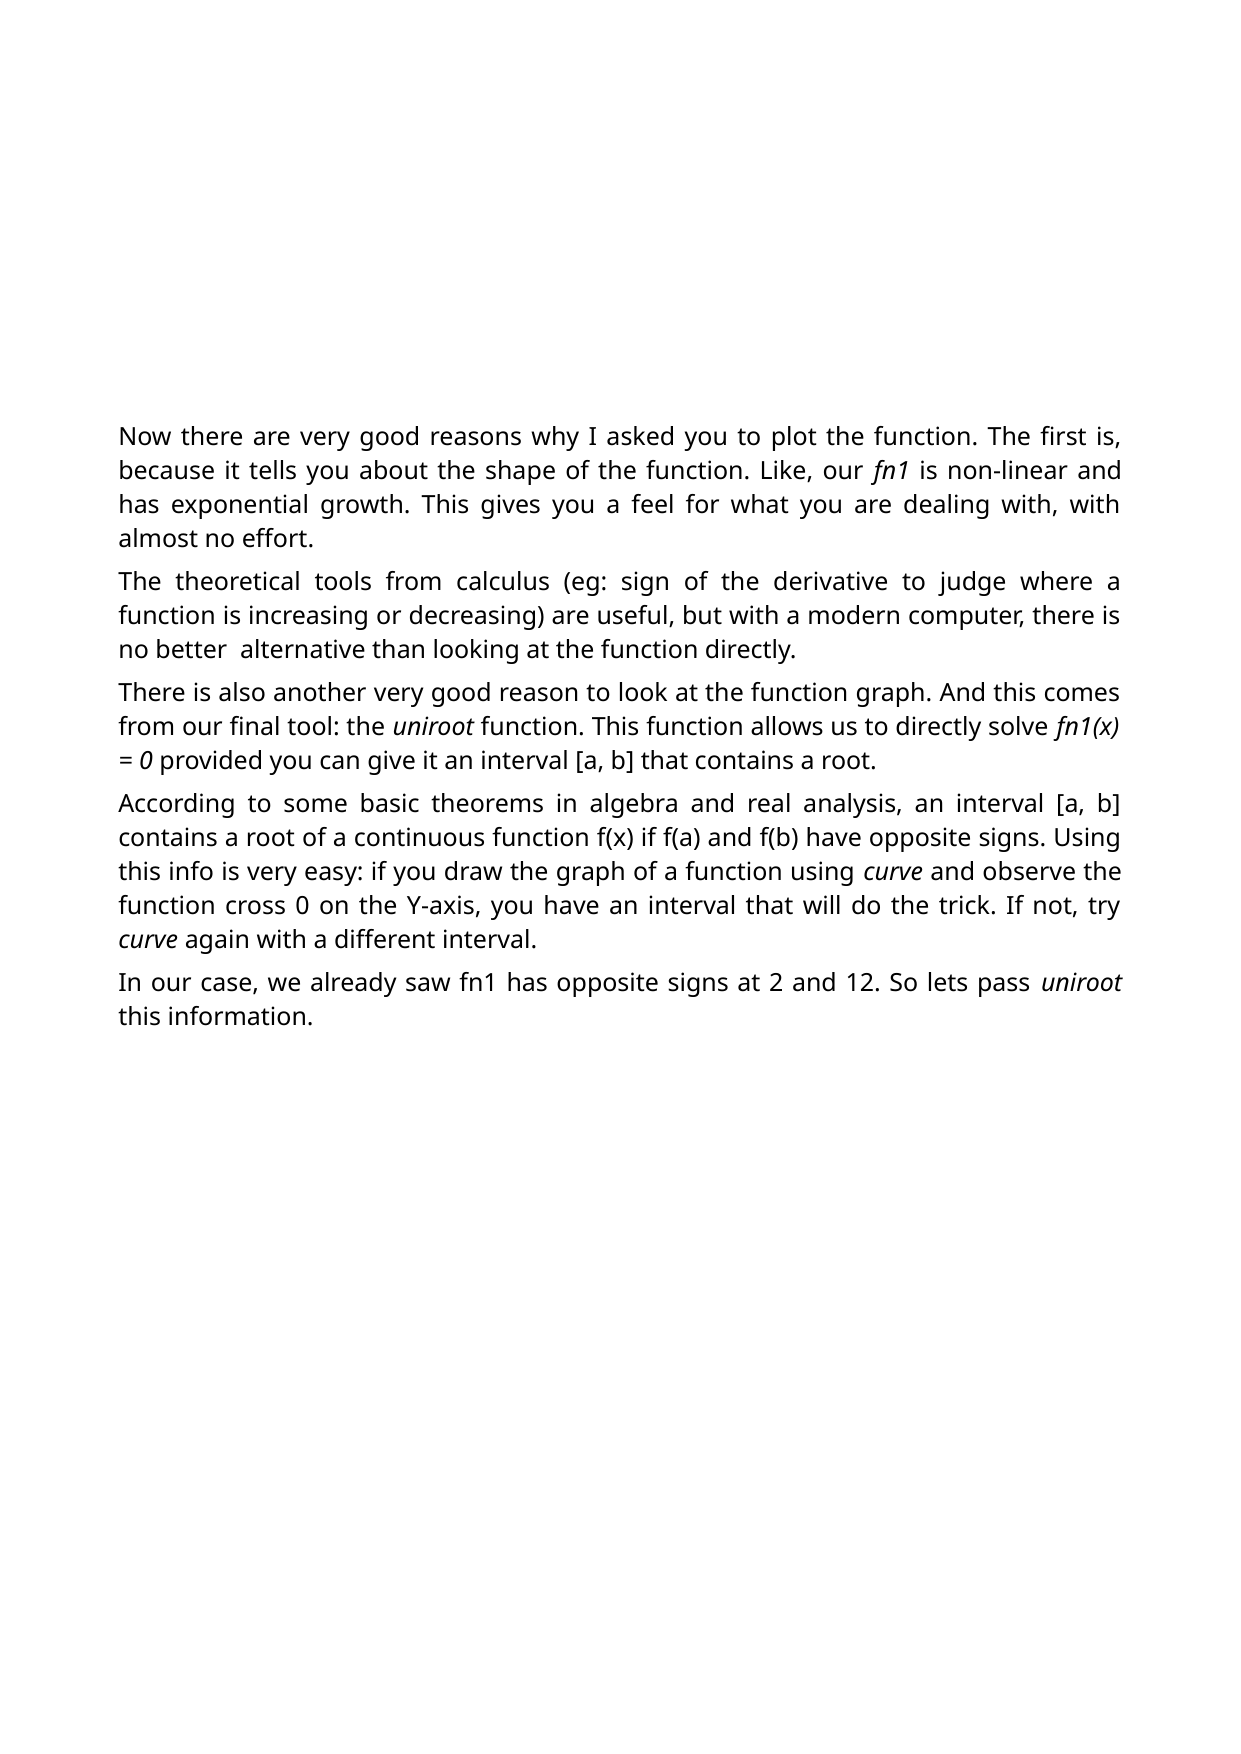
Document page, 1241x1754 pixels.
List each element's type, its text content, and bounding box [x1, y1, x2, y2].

text Now there are very good reasons why I asked you to plot the function. The first is, because it tells you about the shape of the function. Like, our fn1 is non-linear and has exponential growth. This gives you a feel for what you are dealing with, with almost no effort. [118, 418, 1122, 555]
text In our case, we already saw fn1 has opposite signs at 2 and 12. So lets pass uniroot this information. [118, 965, 1122, 1033]
text According to some basic theorems in algebra and real analysis, an interval [a, b] contains a root of a continuous function f(x) if f(a) and f(b) have opposite signs. Using this info is very easy: if you draw the graph of a function using curve and observe the function cross 0 on the Y-axis, you have an interval that will do the trick. If not, try curve again with a different interval. [118, 786, 1122, 956]
text The theoretical tools from calculus (eg: sign of the derivative to judge where a function is increasing or decreasing) are useful, but with a modern computer, there is no better alternative than looking at the function directly. [118, 564, 1122, 666]
text There is also another very good reason to look at the function graph. And this comes from our final tool: the uniroot function. This function allows us to directly solve fn1(x) = 0 provided you can give it an interval [a, b] that contains a root. [118, 675, 1122, 777]
